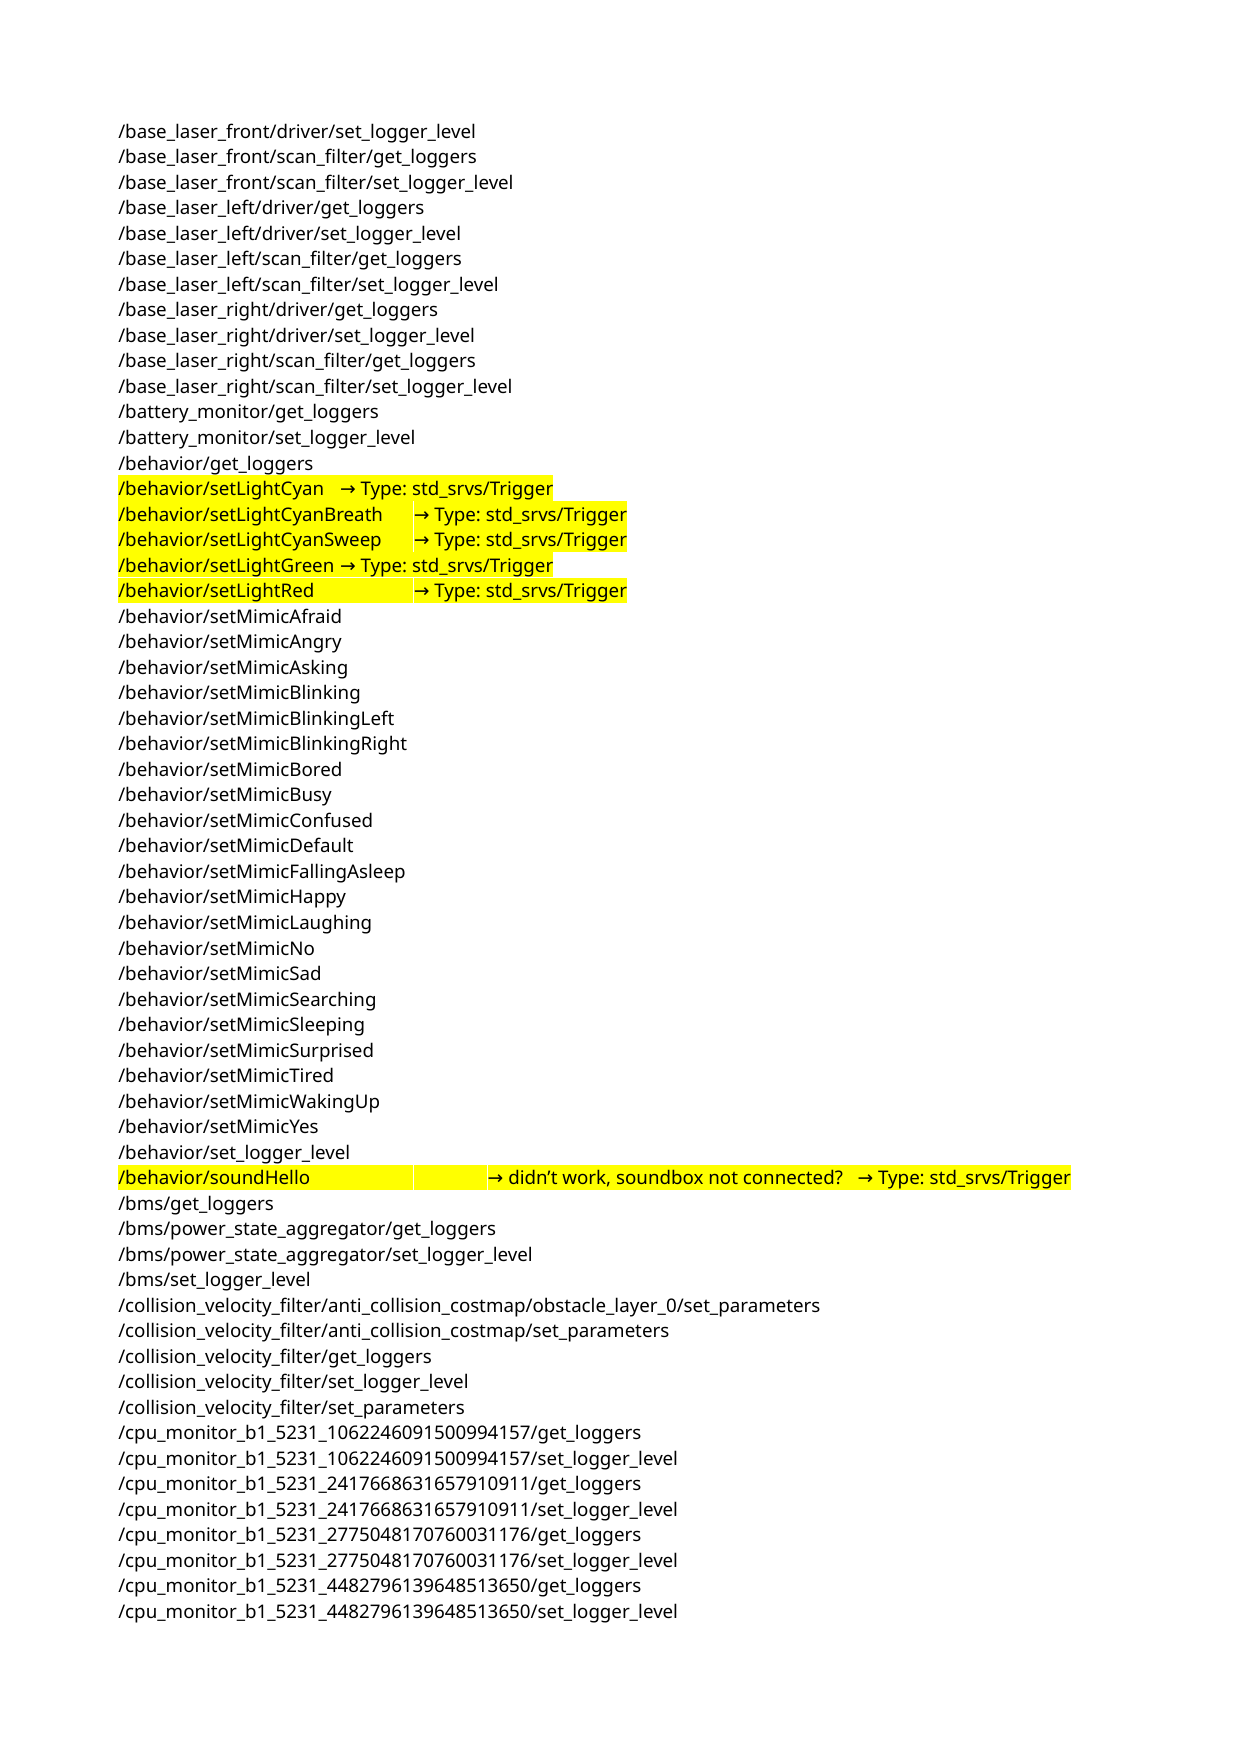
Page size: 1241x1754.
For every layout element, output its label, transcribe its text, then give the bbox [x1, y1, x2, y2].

text /base_laser_right/driver/set_logger_level [118, 322, 1122, 348]
text /behavior/setLightCyanSweep → Type: std_srvs/Trigger [118, 526, 1122, 552]
text /base_laser_front/scan_filter/get_loggers [118, 144, 1122, 169]
text /behavior/setMimicBlinkingRight [118, 731, 1122, 756]
text /behavior/get_loggers [118, 450, 1122, 475]
text /behavior/setMimicBusy [118, 782, 1122, 807]
text /bms/power_state_aggregator/set_logger_level [118, 1241, 1122, 1267]
text /base_laser_right/scan_filter/set_logger_level [118, 373, 1122, 399]
text /bms/set_logger_level [118, 1267, 1122, 1292]
text /base_laser_left/scan_filter/set_logger_level [118, 271, 1122, 297]
text /behavior/setLightCyan → Type: std_srvs/Trigger [118, 475, 1122, 501]
text /cpu_monitor_b1_5231_2417668631657910911/set_logger_level [118, 1496, 1122, 1522]
text /behavior/setLightRed → Type: std_srvs/Trigger [118, 577, 1122, 603]
text /cpu_monitor_b1_5231_2775048170760031176/get_loggers [118, 1522, 1122, 1547]
text /collision_velocity_filter/anti_collision_costmap/set_parameters [118, 1318, 1122, 1343]
text /collision_velocity_filter/anti_collision_costmap/obstacle_layer_0/set_parameters [118, 1292, 1122, 1318]
text /behavior/setMimicLaughing [118, 909, 1122, 935]
text /behavior/setMimicBored [118, 756, 1122, 782]
text /battery_monitor/get_loggers [118, 399, 1122, 424]
text /behavior/soundHello → didn’t work, soundbox not connected? → Type: std_srvs/Trigger [118, 1164, 1122, 1190]
text /collision_velocity_filter/set_parameters [118, 1394, 1122, 1420]
text /behavior/setMimicAngry [118, 628, 1122, 654]
text /cpu_monitor_b1_5231_2775048170760031176/set_logger_level [118, 1547, 1122, 1573]
text /cpu_monitor_b1_5231_4482796139648513650/set_logger_level [118, 1598, 1122, 1624]
text /behavior/set_logger_level [118, 1139, 1122, 1164]
text /battery_monitor/set_logger_level [118, 424, 1122, 450]
text /behavior/setMimicAsking [118, 654, 1122, 679]
text /behavior/setMimicBlinking [118, 679, 1122, 705]
text /collision_velocity_filter/set_logger_level [118, 1369, 1122, 1394]
text /behavior/setMimicHappy [118, 884, 1122, 909]
text /bms/power_state_aggregator/get_loggers [118, 1216, 1122, 1241]
text /base_laser_right/scan_filter/get_loggers [118, 348, 1122, 373]
text /behavior/setMimicSleeping [118, 1011, 1122, 1037]
text /behavior/setMimicBlinkingLeft [118, 705, 1122, 731]
text /behavior/setLightCyanBreath → Type: std_srvs/Trigger [118, 501, 1122, 526]
text /behavior/setMimicSurprised [118, 1037, 1122, 1062]
text /behavior/setMimicWakingUp [118, 1088, 1122, 1113]
text /cpu_monitor_b1_5231_4482796139648513650/get_loggers [118, 1573, 1122, 1598]
text /base_laser_left/scan_filter/get_loggers [118, 246, 1122, 271]
text /behavior/setMimicYes [118, 1113, 1122, 1139]
text /behavior/setMimicNo [118, 935, 1122, 960]
text /cpu_monitor_b1_5231_1062246091500994157/set_logger_level [118, 1445, 1122, 1471]
text /behavior/setMimicSearching [118, 986, 1122, 1011]
text /bms/get_loggers [118, 1190, 1122, 1216]
text /base_laser_front/scan_filter/set_logger_level [118, 169, 1122, 195]
text /cpu_monitor_b1_5231_1062246091500994157/get_loggers [118, 1420, 1122, 1445]
text /behavior/setMimicTired [118, 1062, 1122, 1088]
text /cpu_monitor_b1_5231_2417668631657910911/get_loggers [118, 1471, 1122, 1496]
text /base_laser_left/driver/get_loggers [118, 195, 1122, 220]
text /behavior/setMimicSad [118, 960, 1122, 986]
text /behavior/setLightGreen → Type: std_srvs/Trigger [118, 552, 1122, 577]
text /behavior/setMimicAfraid [118, 603, 1122, 628]
text /behavior/setMimicDefault [118, 833, 1122, 858]
text /collision_velocity_filter/get_loggers [118, 1343, 1122, 1369]
text /behavior/setMimicFallingAsleep [118, 858, 1122, 884]
text /base_laser_left/driver/set_logger_level [118, 220, 1122, 246]
text /base_laser_front/driver/set_logger_level [118, 118, 1122, 144]
text /base_laser_right/driver/get_loggers [118, 297, 1122, 322]
text /behavior/setMimicConfused [118, 807, 1122, 833]
